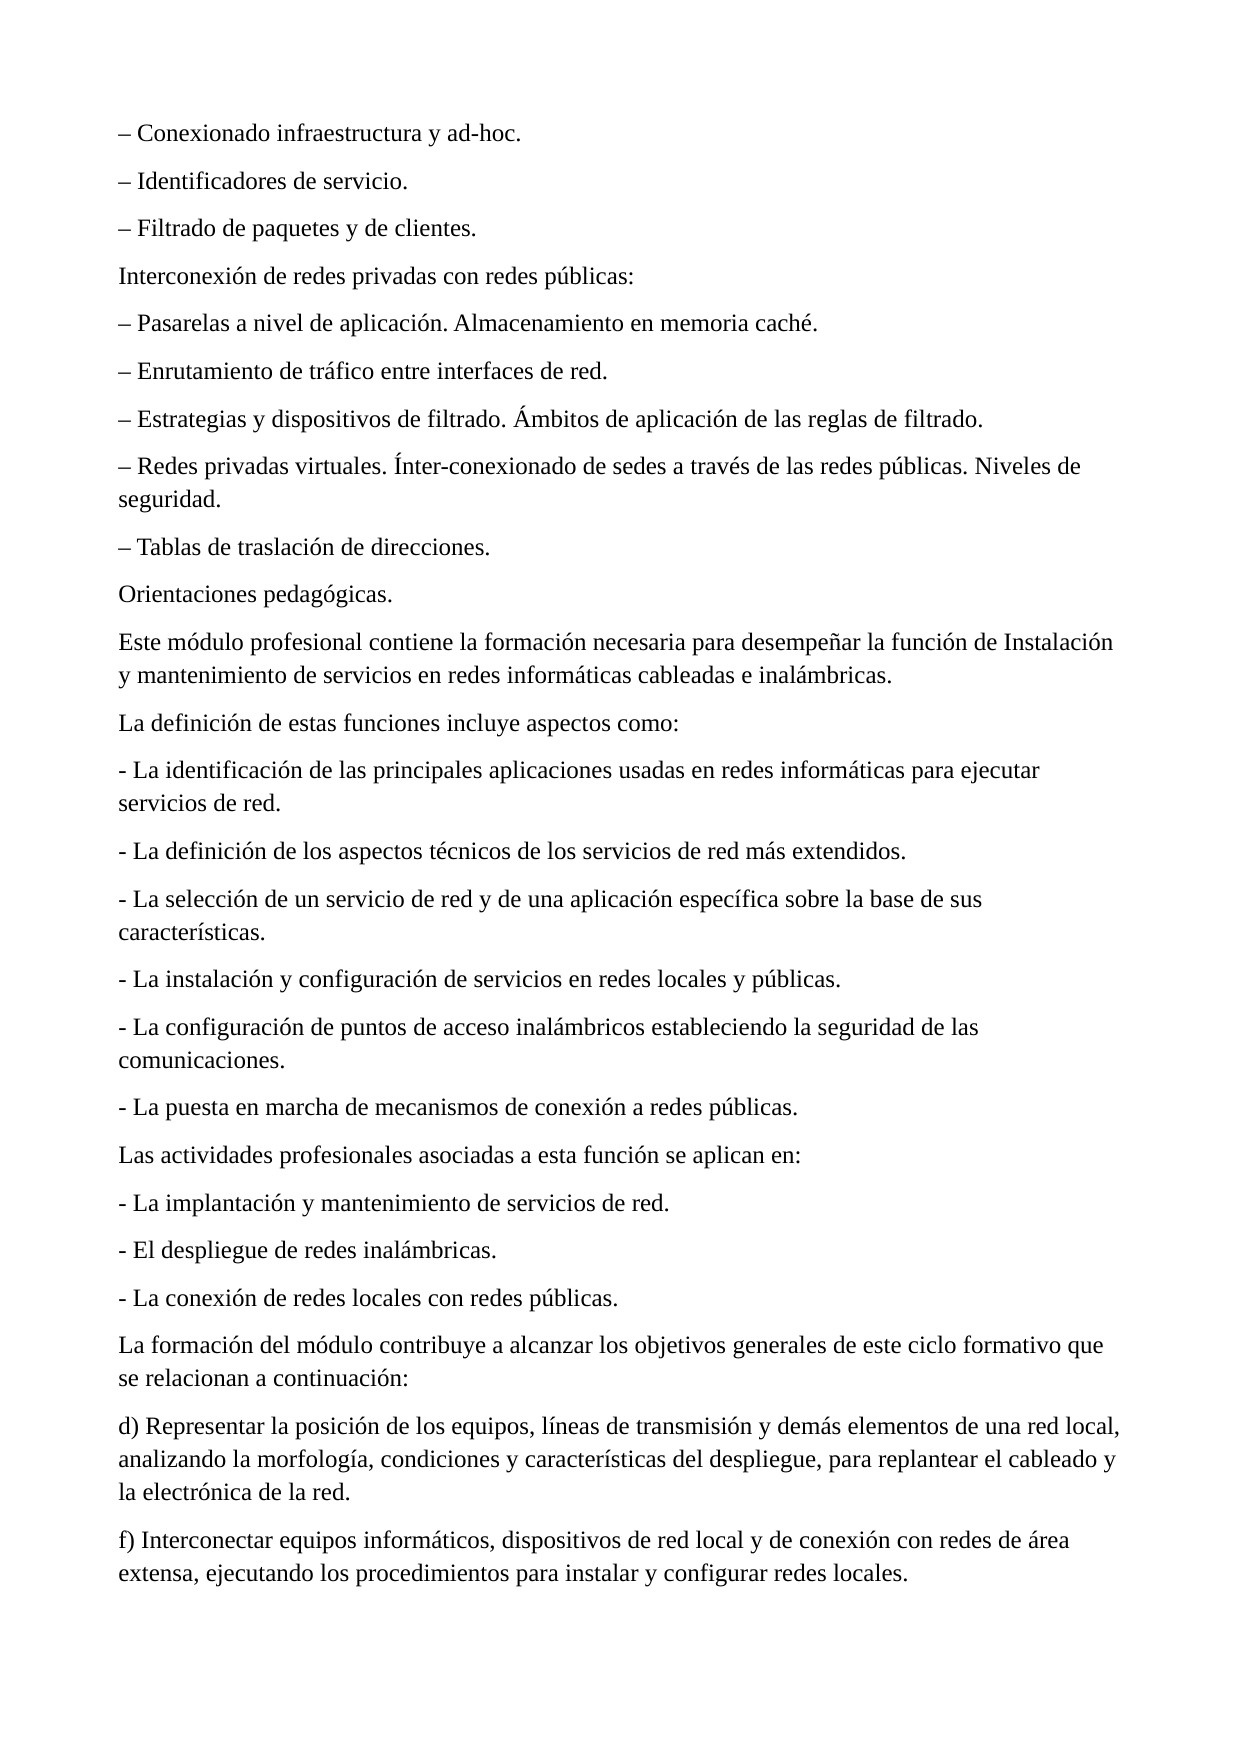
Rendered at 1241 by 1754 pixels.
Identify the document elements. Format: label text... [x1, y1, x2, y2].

text - La definición de los aspectos técnicos de los servicios de red más extendidos. [118, 836, 1122, 865]
text - El despliegue de redes inalámbricas. [118, 1235, 1122, 1264]
text – Redes privadas virtuales. Ínter-conexionado de sedes a través de las redes públicas. Niveles de seguridad. [118, 451, 1122, 513]
text – Pasarelas a nivel de aplicación. Almacenamiento en memoria caché. [118, 308, 1122, 337]
text La definición de estas funciones incluye aspectos como: [118, 708, 1122, 737]
text d) Representar la posición de los equipos, líneas de transmisión y demás elementos de una red local, analizando la morfología, condiciones y características del despliegue, para replantear el cableado y la electrónica de la red. [118, 1411, 1122, 1506]
text - La conexión de redes locales con redes públicas. [118, 1283, 1122, 1312]
text Interconexión de redes privadas con redes públicas: [118, 261, 1122, 290]
text La formación del módulo contribuye a alcanzar los objetivos generales de este ciclo formativo que se relacionan a continuación: [118, 1331, 1122, 1392]
text Orientaciones pedagógicas. [118, 579, 1122, 608]
text – Conexionado infraestructura y ad-hoc. [118, 118, 1122, 147]
text - La puesta en marcha de mecanismos de conexión a redes públicas. [118, 1092, 1122, 1121]
text - La implantación y mantenimiento de servicios de red. [118, 1188, 1122, 1216]
text – Enrutamiento de tráfico entre interfaces de red. [118, 356, 1122, 385]
text - La selección de un servicio de red y de una aplicación específica sobre la base de sus características. [118, 884, 1122, 945]
text f) Interconectar equipos informáticos, dispositivos de red local y de conexión con redes de área extensa, ejecutando los procedimientos para instalar y configurar redes locales. [118, 1525, 1122, 1587]
text – Estrategias y dispositivos de filtrado. Ámbitos de aplicación de las reglas de filtrado. [118, 404, 1122, 432]
text - La instalación y configuración de servicios en redes locales y públicas. [118, 964, 1122, 993]
text Este módulo profesional contiene la formación necesaria para desempeñar la función de Instalación y mantenimiento de servicios en redes informáticas cableadas e inalámbricas. [118, 627, 1122, 689]
text Las actividades profesionales asociadas a esta función se aplican en: [118, 1140, 1122, 1169]
text - La configuración de puntos de acceso inalámbricos estableciendo la seguridad de las comunicaciones. [118, 1012, 1122, 1074]
text - La identificación de las principales aplicaciones usadas en redes informáticas para ejecutar servicios de red. [118, 755, 1122, 817]
text – Tablas de traslación de direcciones. [118, 532, 1122, 561]
text – Identificadores de servicio. [118, 166, 1122, 194]
text – Filtrado de paquetes y de clientes. [118, 213, 1122, 242]
